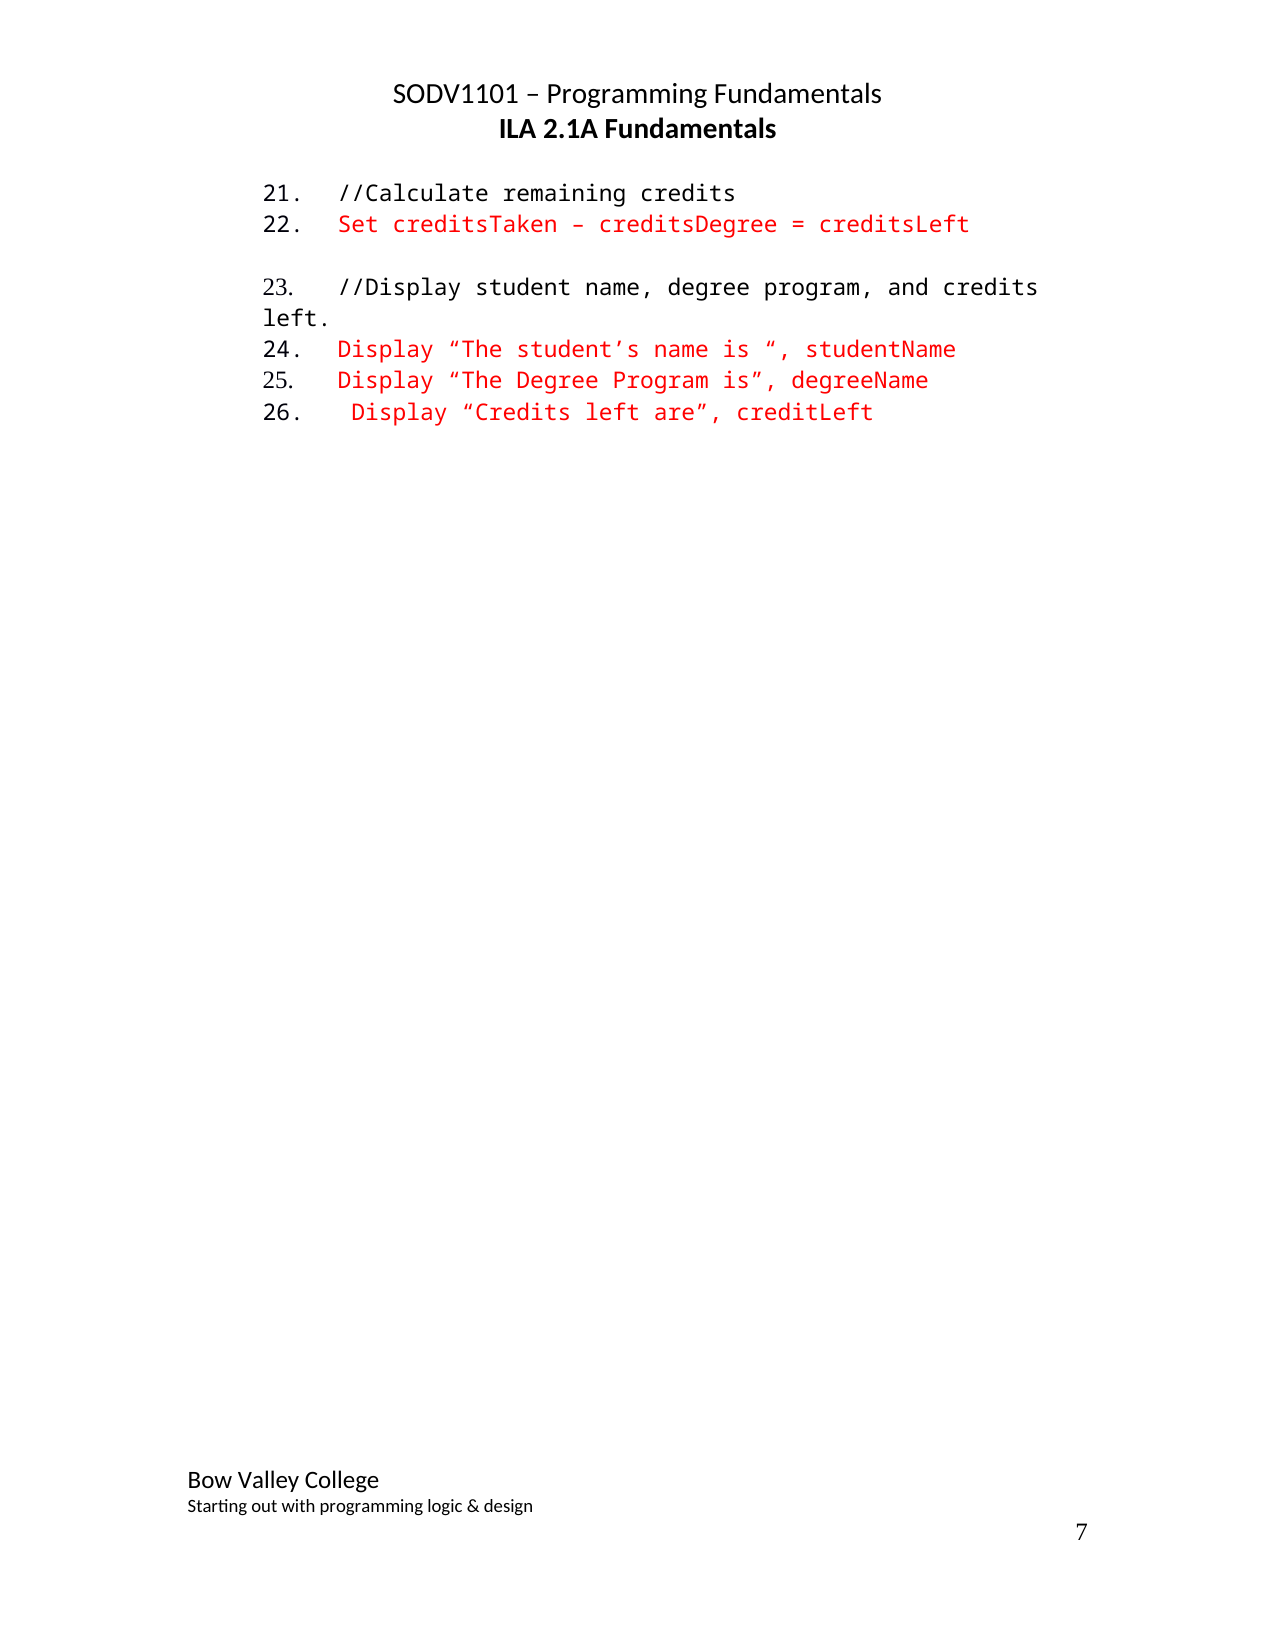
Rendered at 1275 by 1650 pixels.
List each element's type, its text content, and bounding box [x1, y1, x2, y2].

list //Display student name, degree program, and credits left. [262, 271, 1087, 333]
list //Calculate remaining credits [262, 177, 1087, 208]
list Display “Credits left are”, creditLeft [262, 396, 1087, 427]
list Set creditsTaken – creditsDegree = creditsLeft [262, 208, 1087, 271]
list Display “The Degree Program is”, degreeName [262, 364, 1087, 396]
list Display “The student’s name is “, studentName [262, 333, 1087, 364]
